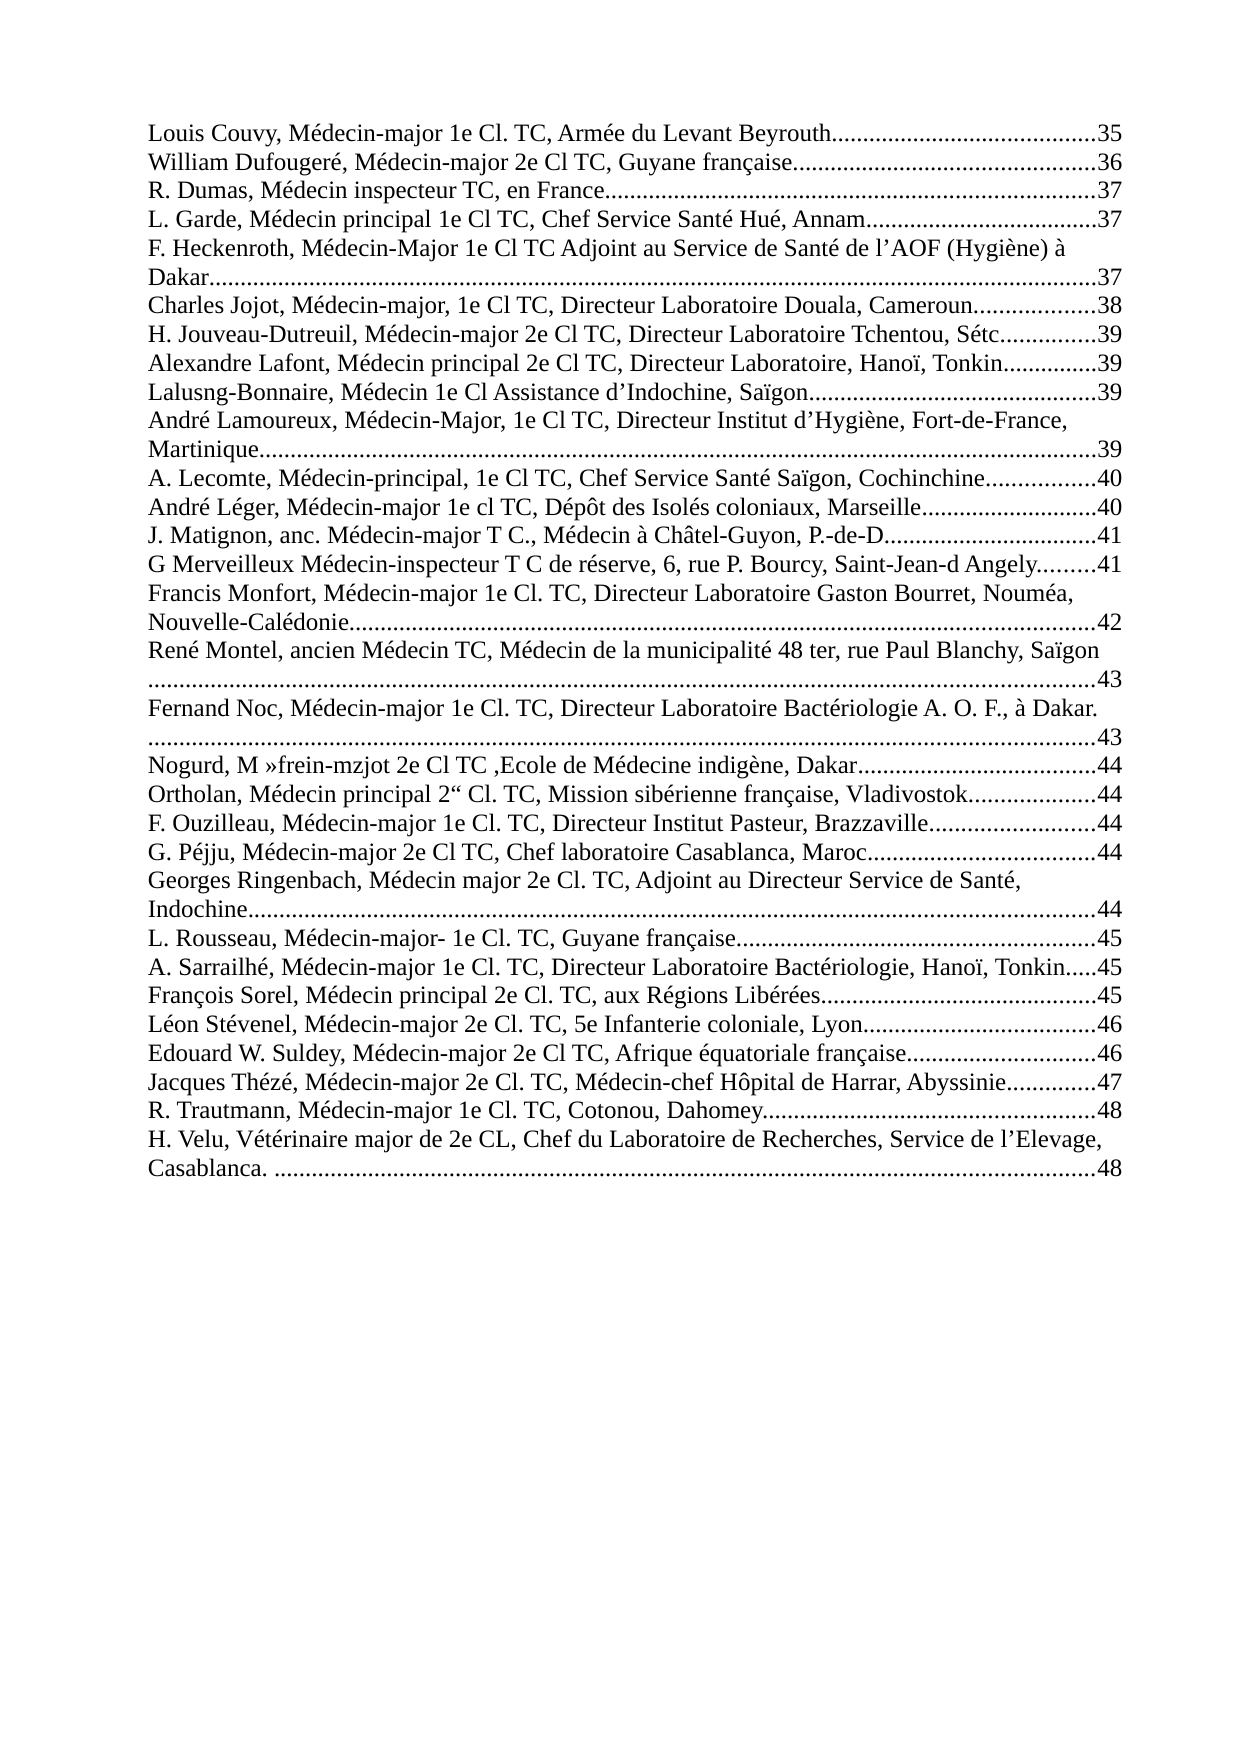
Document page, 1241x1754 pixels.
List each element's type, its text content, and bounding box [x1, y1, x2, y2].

text H. Velu, Vétérinaire major de 2e CL, Chef du Laboratoire de Recherches, Service de l’Elevage, Casablanca. . 48 [148, 1124, 1122, 1182]
text Lalusng-Bonnaire, Médecin 1e Cl Assistance d’Indochine, Saïgon 39 [148, 377, 1122, 406]
text J. Matignon, anc. Médecin-major T C., Médecin à Châtel-Guyon, P.-de-D. 41 [148, 521, 1122, 549]
text F. Heckenroth, Médecin-Major 1e Cl TC Adjoint au Service de Santé de l’AOF (Hygiène) à Dakar 37 [148, 233, 1122, 291]
text Léon Stévenel, Médecin-major 2e Cl. TC, 5e Infanterie coloniale, Lyon 46 [148, 1009, 1122, 1038]
text A. Lecomte, Médecin-principal, 1e Cl TC, Chef Service Santé Saïgon, Cochinchine 40 [148, 463, 1122, 492]
text R. Trautmann, Médecin-major 1e Cl. TC, Cotonou, Dahomey. 48 [148, 1096, 1122, 1124]
text G. Péjju, Médecin-major 2e Cl TC, Chef laboratoire Casablanca, Maroc 44 [148, 837, 1122, 866]
text R. Dumas, Médecin inspecteur TC, en France 37 [148, 176, 1122, 204]
text Edouard W. Suldey, Médecin-major 2e Cl TC, Afrique équatoriale française 46 [148, 1038, 1122, 1067]
text André Lamoureux, Médecin-Major, 1e Cl TC, Directeur Institut d’Hygiène, Fort-de-France, Martinique 39 [148, 406, 1122, 463]
text Francis Monfort, Médecin-major 1e Cl. TC, Directeur Laboratoire Gaston Bourret, Nouméa, Nouvelle-Calédonie 42 [148, 578, 1122, 636]
text André Léger, Médecin-major 1e cl TC, Dépôt des Isolés coloniaux, Marseille 40 [148, 492, 1122, 521]
text Charles Jojot, Médecin-major, 1e Cl TC, Directeur Laboratoire Douala, Cameroun 38 [148, 291, 1122, 319]
text William Dufougeré, Médecin-major 2e Cl TC, Guyane française. 36 [148, 147, 1122, 176]
text G Merveilleux Médecin-inspecteur T C de réserve, 6, rue P. Bourcy, Saint-Jean-d Angely. 41 [148, 549, 1122, 578]
text Jacques Thézé, Médecin-major 2e Cl. TC, Médecin-chef Hôpital de Harrar, Abyssinie. 47 [148, 1067, 1122, 1096]
text Georges Ringenbach, Médecin major 2e Cl. TC, Adjoint au Directeur Service de Santé, Indochine. 44 [148, 866, 1122, 923]
text L. Rousseau, Médecin-major- 1e Cl. TC, Guyane française. 45 [148, 923, 1122, 952]
text Louis Couvy, Médecin-major 1e Cl. TC, Armée du Levant Beyrouth. 35 [148, 118, 1122, 147]
text François Sorel, Médecin principal 2e Cl. TC, aux Régions Libérées. 45 [148, 981, 1122, 1009]
text Alexandre Lafont, Médecin principal 2e Cl TC, Directeur Laboratoire, Hanoï, Tonkin 39 [148, 348, 1122, 377]
text René Montel, ancien Médecin TC, Médecin de la municipalité 48 ter, rue Paul Blanchy, Saïgon 43 [148, 636, 1122, 693]
text A. Sarrailhé, Médecin-major 1e Cl. TC, Directeur Laboratoire Bactériologie, Hanoï, Tonkin. 45 [148, 952, 1122, 981]
text F. Ouzilleau, Médecin-major 1e Cl. TC, Directeur Institut Pasteur, Brazzaville. 44 [148, 808, 1122, 837]
text H. Jouveau-Dutreuil, Médecin-major 2e Cl TC, Directeur Laboratoire Tchentou, Sétc 39 [148, 319, 1122, 348]
text Fernand Noc, Médecin-major 1e Cl. TC, Directeur Laboratoire Bactériologie A. O. F., à Dakar. 43 [148, 693, 1122, 751]
text L. Garde, Médecin principal 1e Cl TC, Chef Service Santé Hué, Annam 37 [148, 204, 1122, 233]
text Nogurd, M »frein-mzjot 2e Cl TC ,Ecole de Médecine indigène, Dakar 44 [148, 751, 1122, 779]
text Ortholan, Médecin principal 2“ Cl. TC, Mission sibérienne française, Vladivostok. 44 [148, 779, 1122, 808]
